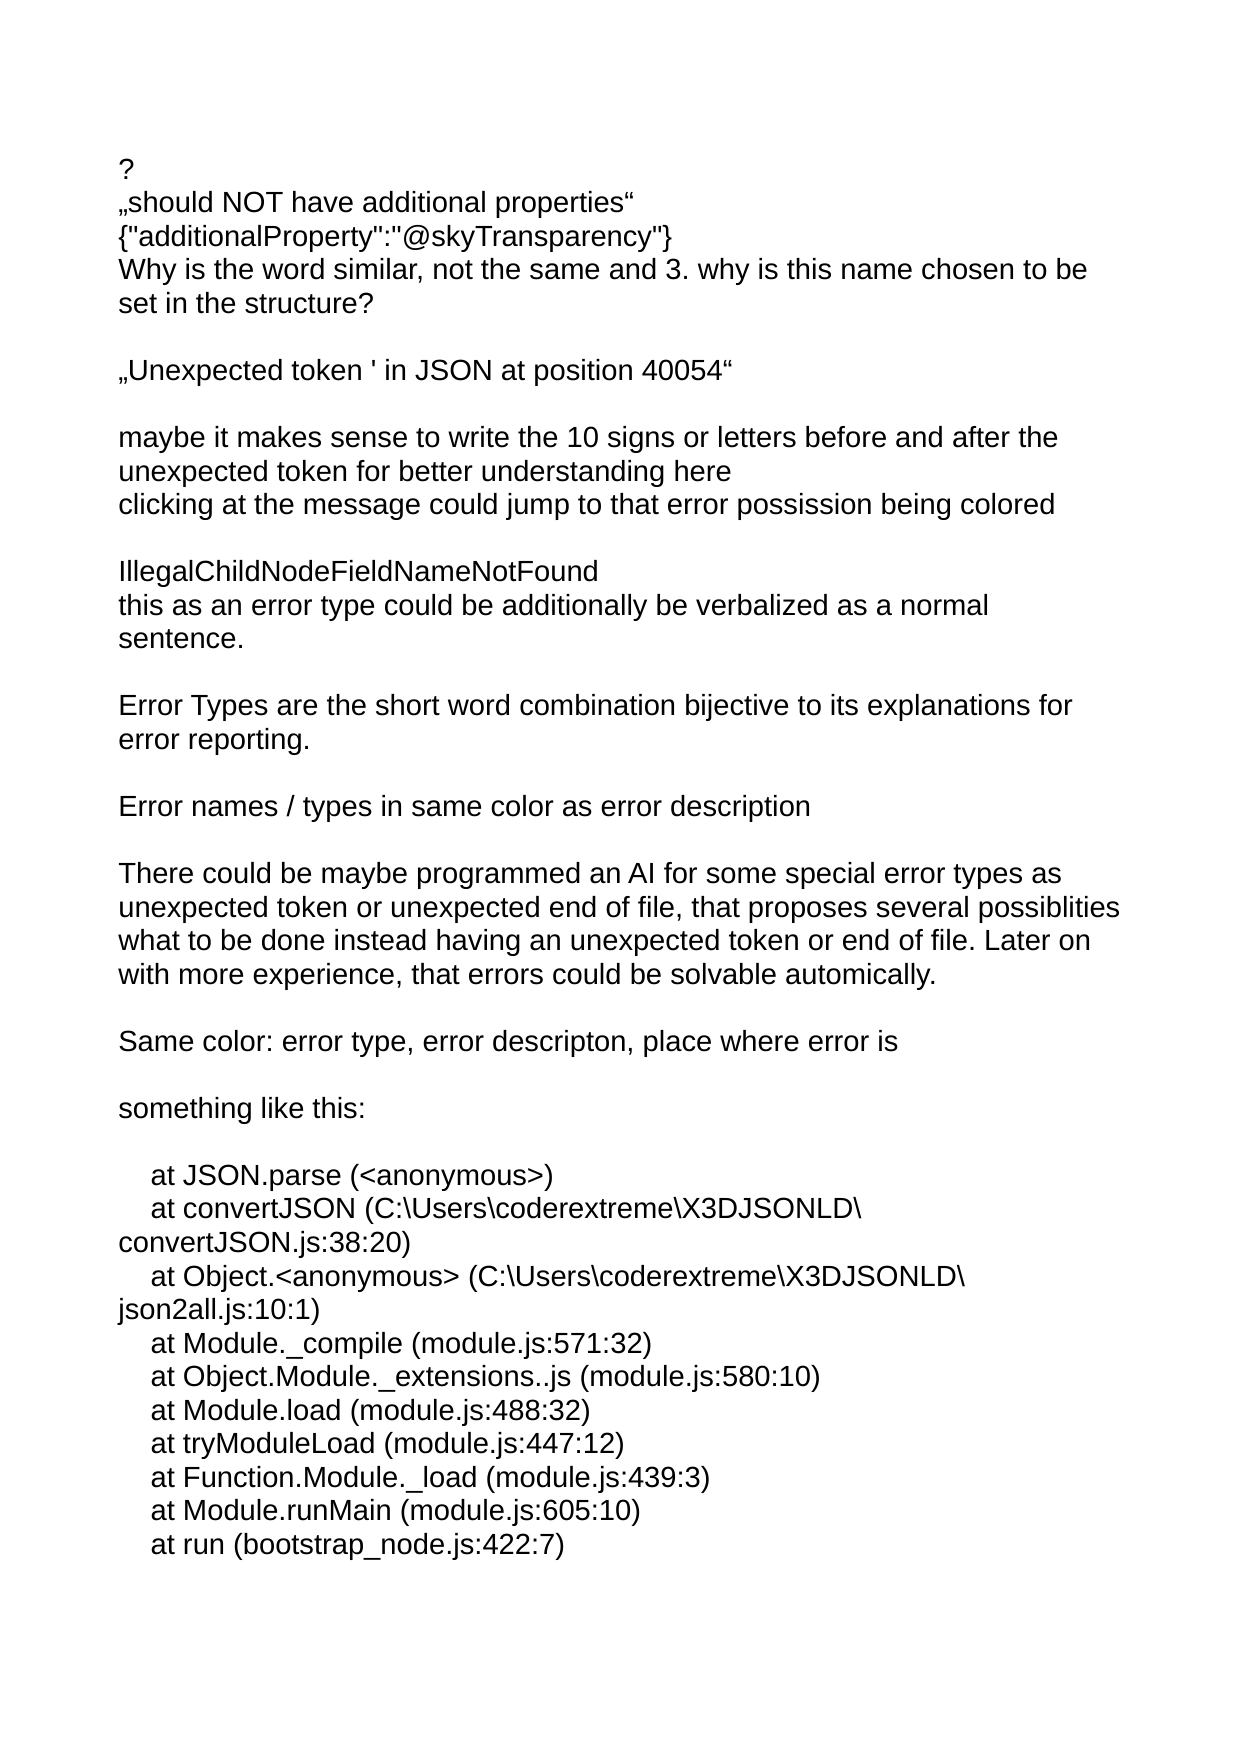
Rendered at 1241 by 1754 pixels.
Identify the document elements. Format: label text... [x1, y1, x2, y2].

text Error names / types in same color as error description [118, 789, 1122, 822]
text {"additionalProperty":"@skyTransparency"} [118, 219, 1122, 252]
text Why is the word similar, not the same and 3. why is this name chosen to be set in the structure? [118, 252, 1122, 319]
text at Object.<anonymous> (C:\Users\coderextreme\X3DJSONLD\json2all.js:10:1) [118, 1258, 1122, 1326]
text at Module.runMain (module.js:605:10) [118, 1493, 1122, 1527]
text this as an error type could be additionally be verbalized as a normal sentence. [118, 588, 1122, 655]
text „should NOT have additional properties“ [118, 185, 1122, 219]
text at JSON.parse (<anonymous>) [118, 1158, 1122, 1191]
text „Unexpected token ' in JSON at position 40054“ [118, 353, 1122, 386]
text at Module.load (module.js:488:32) [118, 1393, 1122, 1426]
text at Object.Module._extensions..js (module.js:580:10) [118, 1359, 1122, 1393]
text at convertJSON (C:\Users\coderextreme\X3DJSONLD\convertJSON.js:38:20) [118, 1191, 1122, 1258]
text Error Types are the short word combination bijective to its explanations for error reporting. [118, 688, 1122, 755]
text Same color: error type, error descripton, place where error is [118, 1024, 1122, 1057]
text IllegalChildNodeFieldNameNotFound [118, 554, 1122, 588]
text maybe it makes sense to write the 10 signs or letters before and after the unexpected token for better understanding here [118, 420, 1122, 487]
text at run (bootstrap_node.js:422:7) [118, 1527, 1122, 1560]
text ? [118, 152, 1122, 185]
text at tryModuleLoad (module.js:447:12) [118, 1426, 1122, 1460]
text at Function.Module._load (module.js:439:3) [118, 1460, 1122, 1493]
text something like this: [118, 1091, 1122, 1124]
text at Module._compile (module.js:571:32) [118, 1326, 1122, 1359]
text There could be maybe programmed an AI for some special error types as unexpected token or unexpected end of file, that proposes several possiblities what to be done instead having an unexpected token or end of file. Later on with more experience, that errors could be solvable automically. [118, 856, 1122, 990]
text clicking at the message could jump to that error possission being colored [118, 487, 1122, 521]
